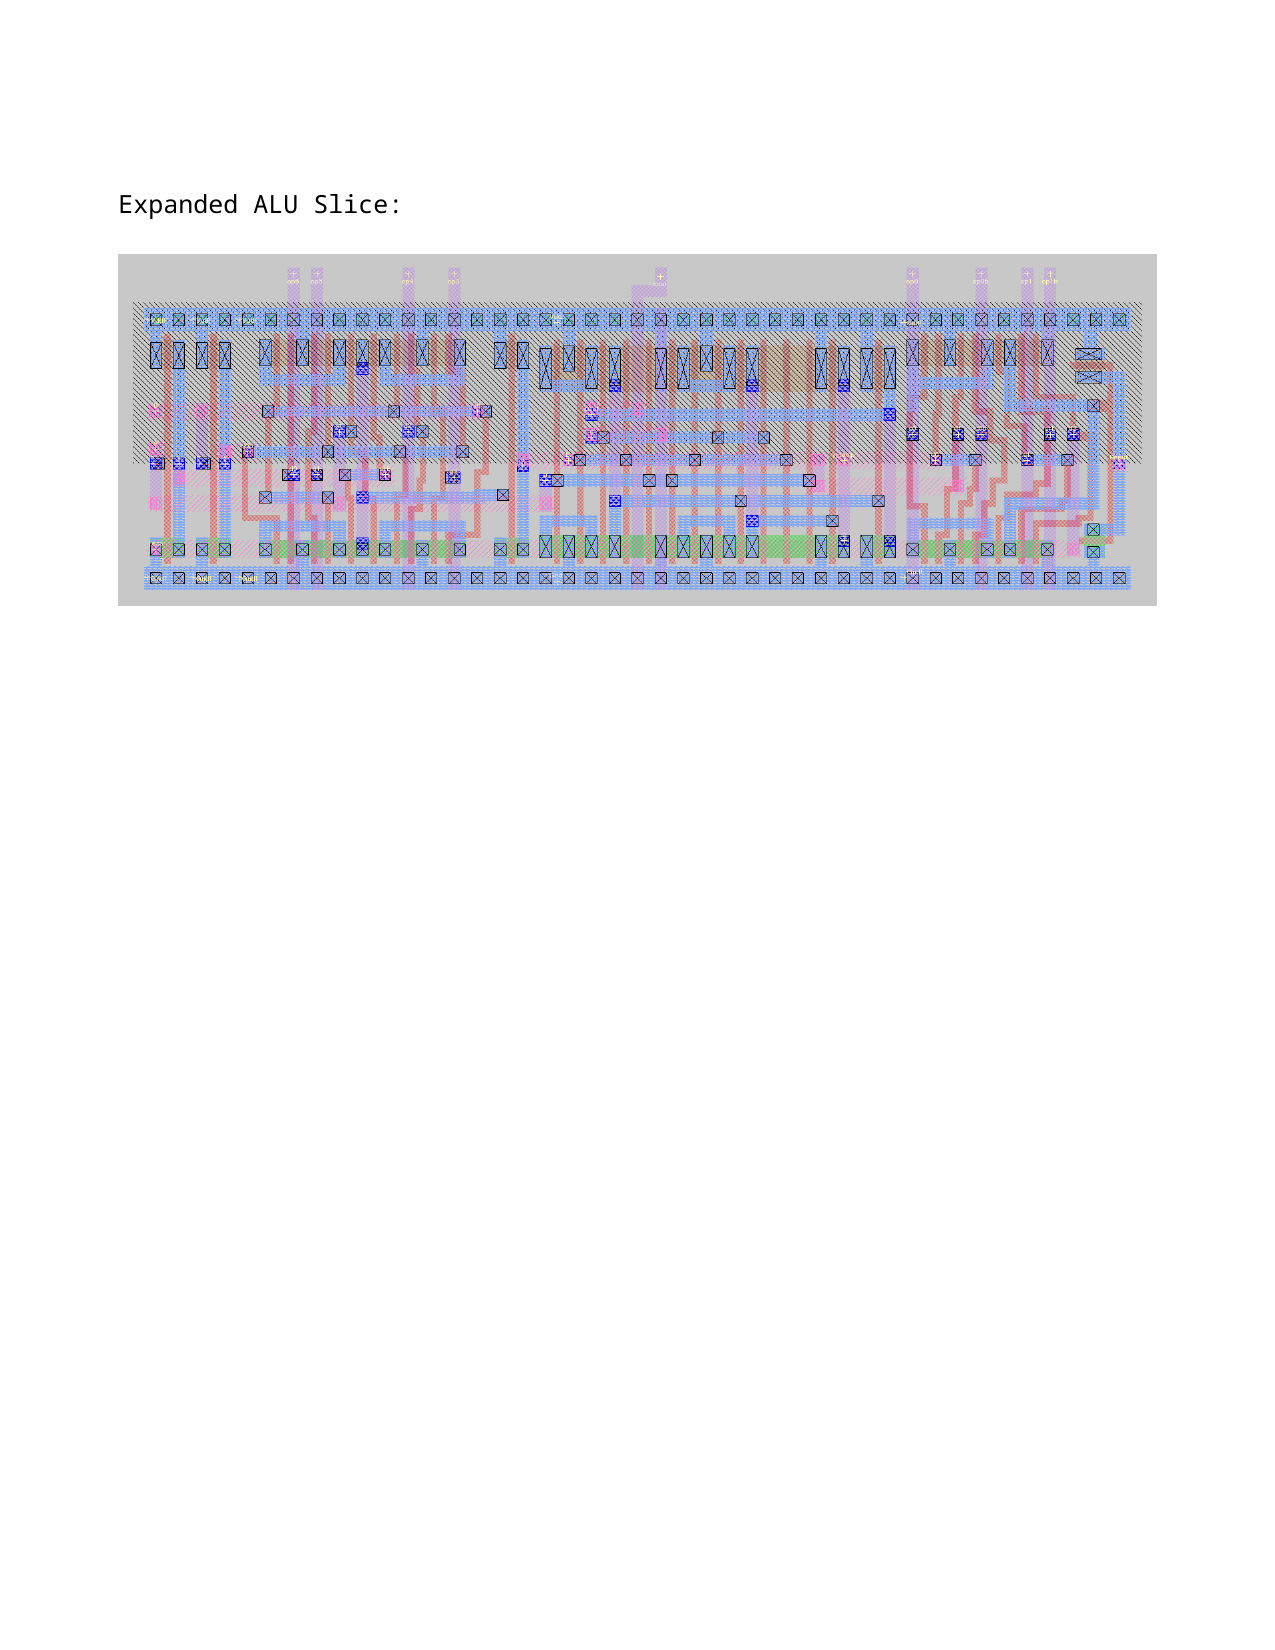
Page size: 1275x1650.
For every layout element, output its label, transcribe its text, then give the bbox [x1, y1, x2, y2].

picture [118, 254, 1157, 606]
text Expanded ALU Slice: [118, 186, 1157, 220]
